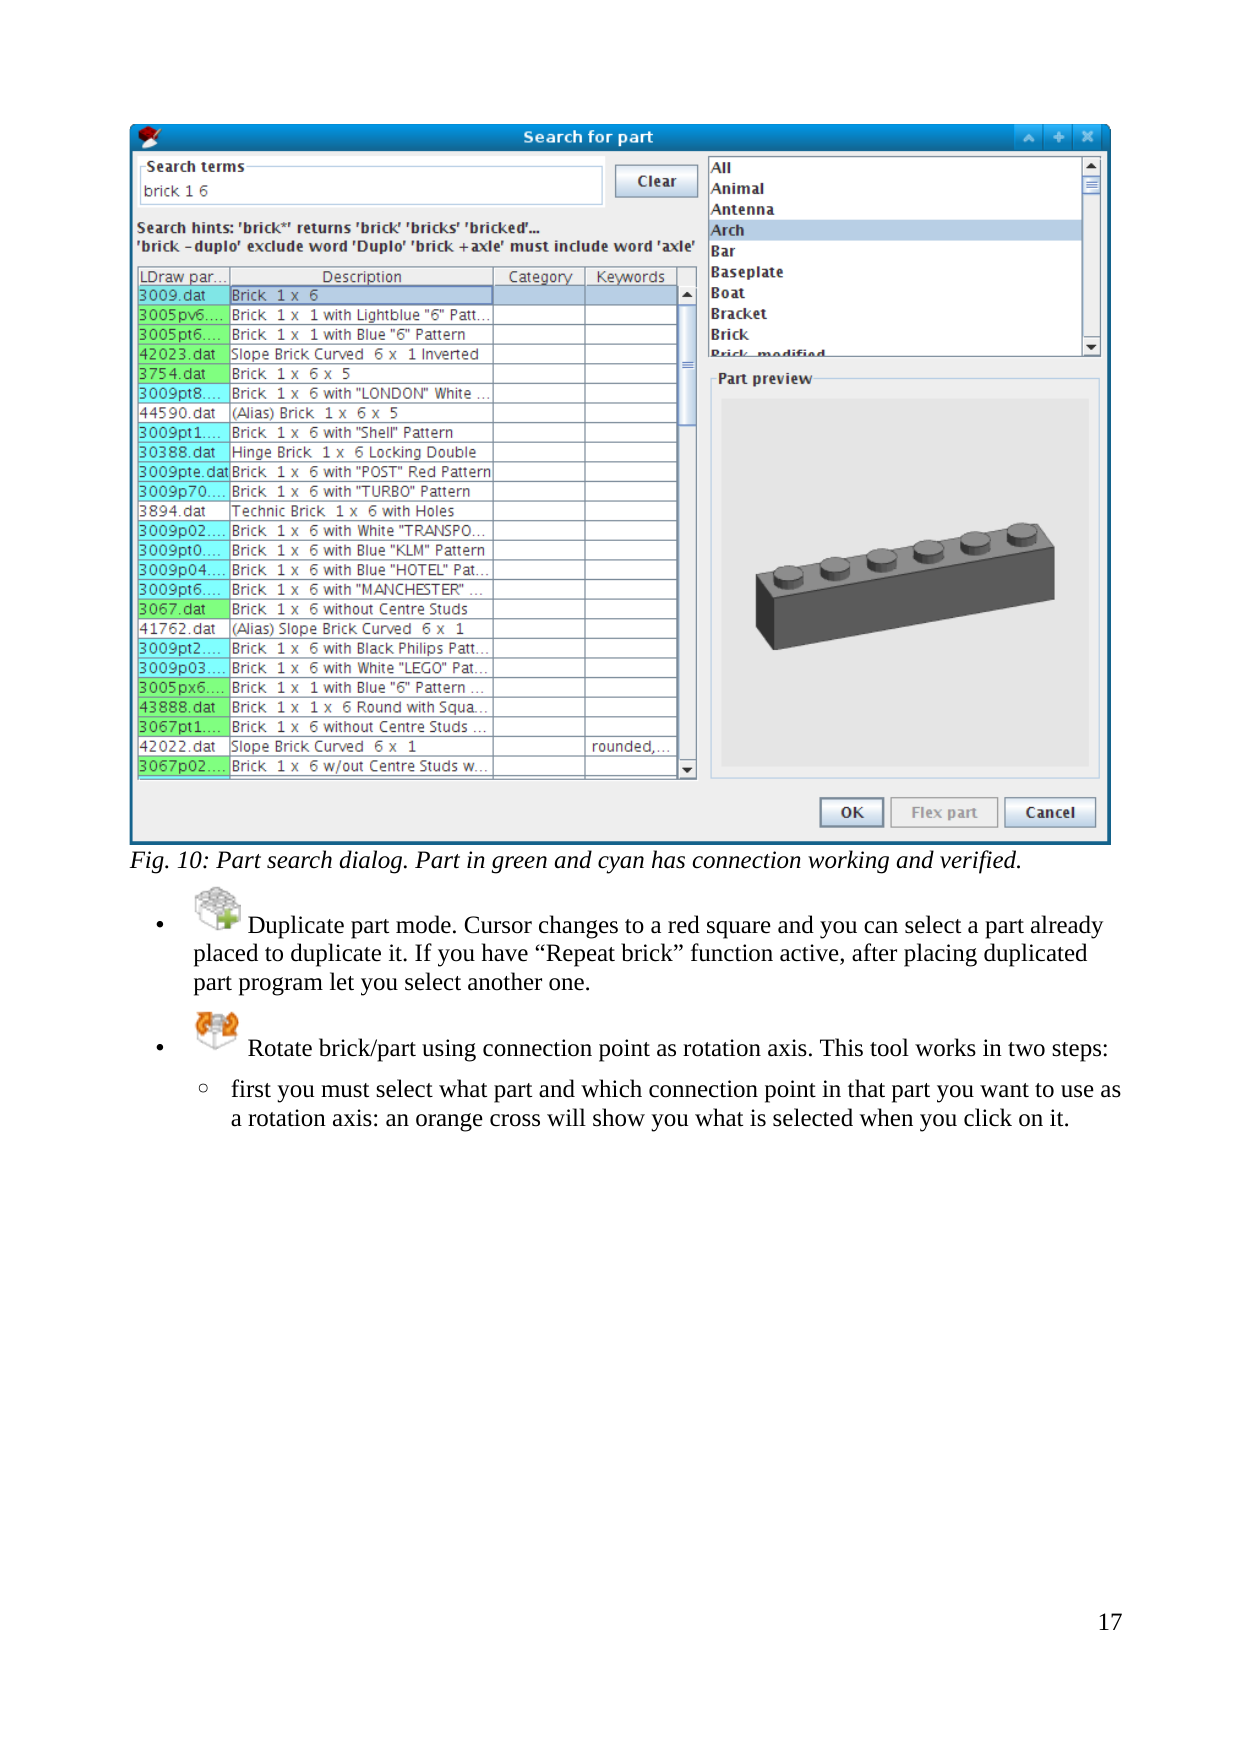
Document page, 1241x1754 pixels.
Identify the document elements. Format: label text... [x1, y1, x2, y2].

picture [641, 132, 652, 142]
picture [525, 132, 533, 142]
picture [547, 134, 555, 142]
list Duplicate part mode. Cursor changes to a red square and you can select a part already placed to duplicate it. If you have “Repeat brick” function active, after placing duplicated part program let you select another one. [156, 118, 1122, 996]
picture [630, 134, 638, 142]
picture [193, 1008, 241, 1057]
list Rotate brick/part using connection point as rotation axis. This tool works in two steps: [156, 1008, 1122, 1062]
picture [589, 131, 593, 142]
list first you must select what part and which connection point in that part you want to use as a rotation axis: an orange cross will show you what is selected when you click on it. [193, 1074, 1122, 1132]
picture [536, 134, 544, 142]
picture [129, 126, 1111, 845]
picture [607, 134, 612, 142]
picture [558, 134, 563, 142]
picture [565, 131, 582, 142]
picture [596, 134, 604, 142]
picture [1074, 124, 1101, 142]
list Fig. 10: Part search dialog. Part in green and cyan has connection working and verified. [129, 845, 1111, 873]
picture [1015, 124, 1072, 142]
picture [193, 885, 241, 933]
